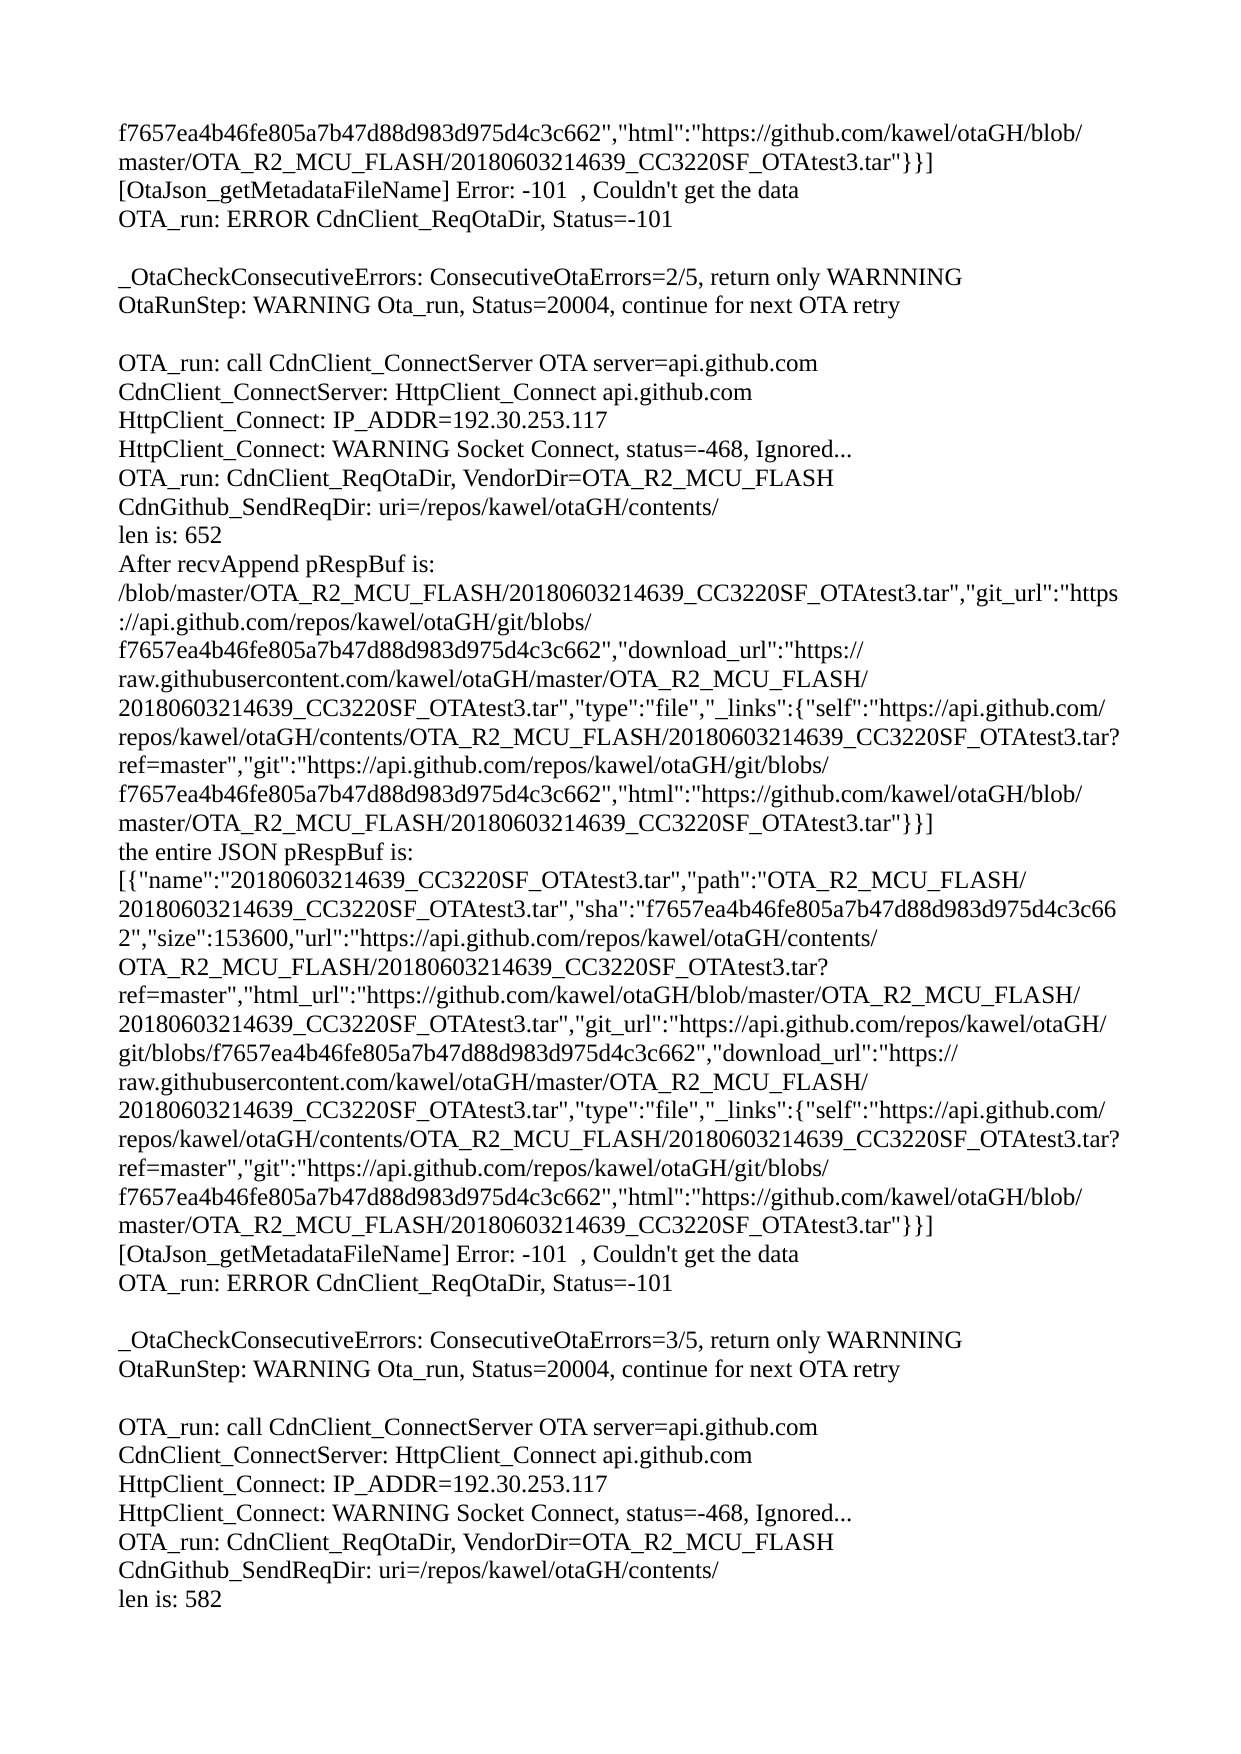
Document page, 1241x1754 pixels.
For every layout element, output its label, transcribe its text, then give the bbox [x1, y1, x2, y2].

text len is: 582 [118, 1584, 1122, 1613]
text OtaRunStep: WARNING Ota_run, Status=20004, continue for next OTA retry [118, 1354, 1122, 1383]
text the entire JSON pRespBuf is: [{"name":"20180603214639_CC3220SF_OTAtest3.tar","path":"OTA_R2_MCU_FLASH/20180603214639_CC3220SF_OTAtest3.tar","sha":"f7657ea4b46fe805a7b47d88d983d975d4c3c662","size":153600,"url":"https://api.github.com/repos/kawel/otaGH/contents/OTA_R2_MCU_FLASH/20180603214639_CC3220SF_OTAtest3.tar?ref=master","html_url":"https://github.com/kawel/otaGH/blob/master/OTA_R2_MCU_FLASH/20180603214639_CC3220SF_OTAtest3.tar","git_url":"https://api.github.com/repos/kawel/otaGH/git/blobs/f7657ea4b46fe805a7b47d88d983d975d4c3c662","download_url":"https://raw.githubusercontent.com/kawel/otaGH/master/OTA_R2_MCU_FLASH/20180603214639_CC3220SF_OTAtest3.tar","type":"file","_links":{"self":"https://api.github.com/repos/kawel/otaGH/contents/OTA_R2_MCU_FLASH/20180603214639_CC3220SF_OTAtest3.tar?ref=master","git":"https://api.github.com/repos/kawel/otaGH/git/blobs/f7657ea4b46fe805a7b47d88d983d975d4c3c662","html":"https://github.com/kawel/otaGH/blob/master/OTA_R2_MCU_FLASH/20180603214639_CC3220SF_OTAtest3.tar"}}] [118, 837, 1122, 1239]
text OTA_run: call CdnClient_ConnectServer OTA server=api.github.com [118, 348, 1122, 377]
text CdnGithub_SendReqDir: uri=/repos/kawel/otaGH/contents/ [118, 1556, 1122, 1584]
text _OtaCheckConsecutiveErrors: ConsecutiveOtaErrors=3/5, return only WARNNING [118, 1326, 1122, 1354]
text HttpClient_Connect: IP_ADDR=192.30.253.117 [118, 406, 1122, 434]
text HttpClient_Connect: WARNING Socket Connect, status=-468, Ignored... [118, 434, 1122, 463]
text HttpClient_Connect: IP_ADDR=192.30.253.117 [118, 1469, 1122, 1498]
text OTA_run: ERROR CdnClient_ReqOtaDir, Status=-101 [118, 204, 1122, 233]
text len is: 652 [118, 521, 1122, 549]
text [OtaJson_getMetadataFileName] Error: -101 , Couldn't get the data [118, 1239, 1122, 1268]
text After recvAppend pRespBuf is: /blob/master/OTA_R2_MCU_FLASH/20180603214639_CC3220SF_OTAtest3.tar","git_url":"https://api.github.com/repos/kawel/otaGH/git/blobs/f7657ea4b46fe805a7b47d88d983d975d4c3c662","download_url":"https://raw.githubusercontent.com/kawel/otaGH/master/OTA_R2_MCU_FLASH/20180603214639_CC3220SF_OTAtest3.tar","type":"file","_links":{"self":"https://api.github.com/repos/kawel/otaGH/contents/OTA_R2_MCU_FLASH/20180603214639_CC3220SF_OTAtest3.tar?ref=master","git":"https://api.github.com/repos/kawel/otaGH/git/blobs/f7657ea4b46fe805a7b47d88d983d975d4c3c662","html":"https://github.com/kawel/otaGH/blob/master/OTA_R2_MCU_FLASH/20180603214639_CC3220SF_OTAtest3.tar"}}] [118, 549, 1122, 837]
text OTA_run: call CdnClient_ConnectServer OTA server=api.github.com [118, 1412, 1122, 1441]
text CdnClient_ConnectServer: HttpClient_Connect api.github.com [118, 377, 1122, 406]
text CdnGithub_SendReqDir: uri=/repos/kawel/otaGH/contents/ [118, 492, 1122, 521]
text OTA_run: CdnClient_ReqOtaDir, VendorDir=OTA_R2_MCU_FLASH [118, 1527, 1122, 1556]
text _OtaCheckConsecutiveErrors: ConsecutiveOtaErrors=2/5, return only WARNNING [118, 262, 1122, 291]
text OtaRunStep: WARNING Ota_run, Status=20004, continue for next OTA retry [118, 291, 1122, 319]
text OTA_run: CdnClient_ReqOtaDir, VendorDir=OTA_R2_MCU_FLASH [118, 463, 1122, 492]
text f7657ea4b46fe805a7b47d88d983d975d4c3c662","html":"https://github.com/kawel/otaGH/blob/master/OTA_R2_MCU_FLASH/20180603214639_CC3220SF_OTAtest3.tar"}}] [118, 118, 1122, 176]
text [OtaJson_getMetadataFileName] Error: -101 , Couldn't get the data [118, 176, 1122, 204]
text HttpClient_Connect: WARNING Socket Connect, status=-468, Ignored... [118, 1498, 1122, 1527]
text CdnClient_ConnectServer: HttpClient_Connect api.github.com [118, 1441, 1122, 1469]
text OTA_run: ERROR CdnClient_ReqOtaDir, Status=-101 [118, 1268, 1122, 1297]
